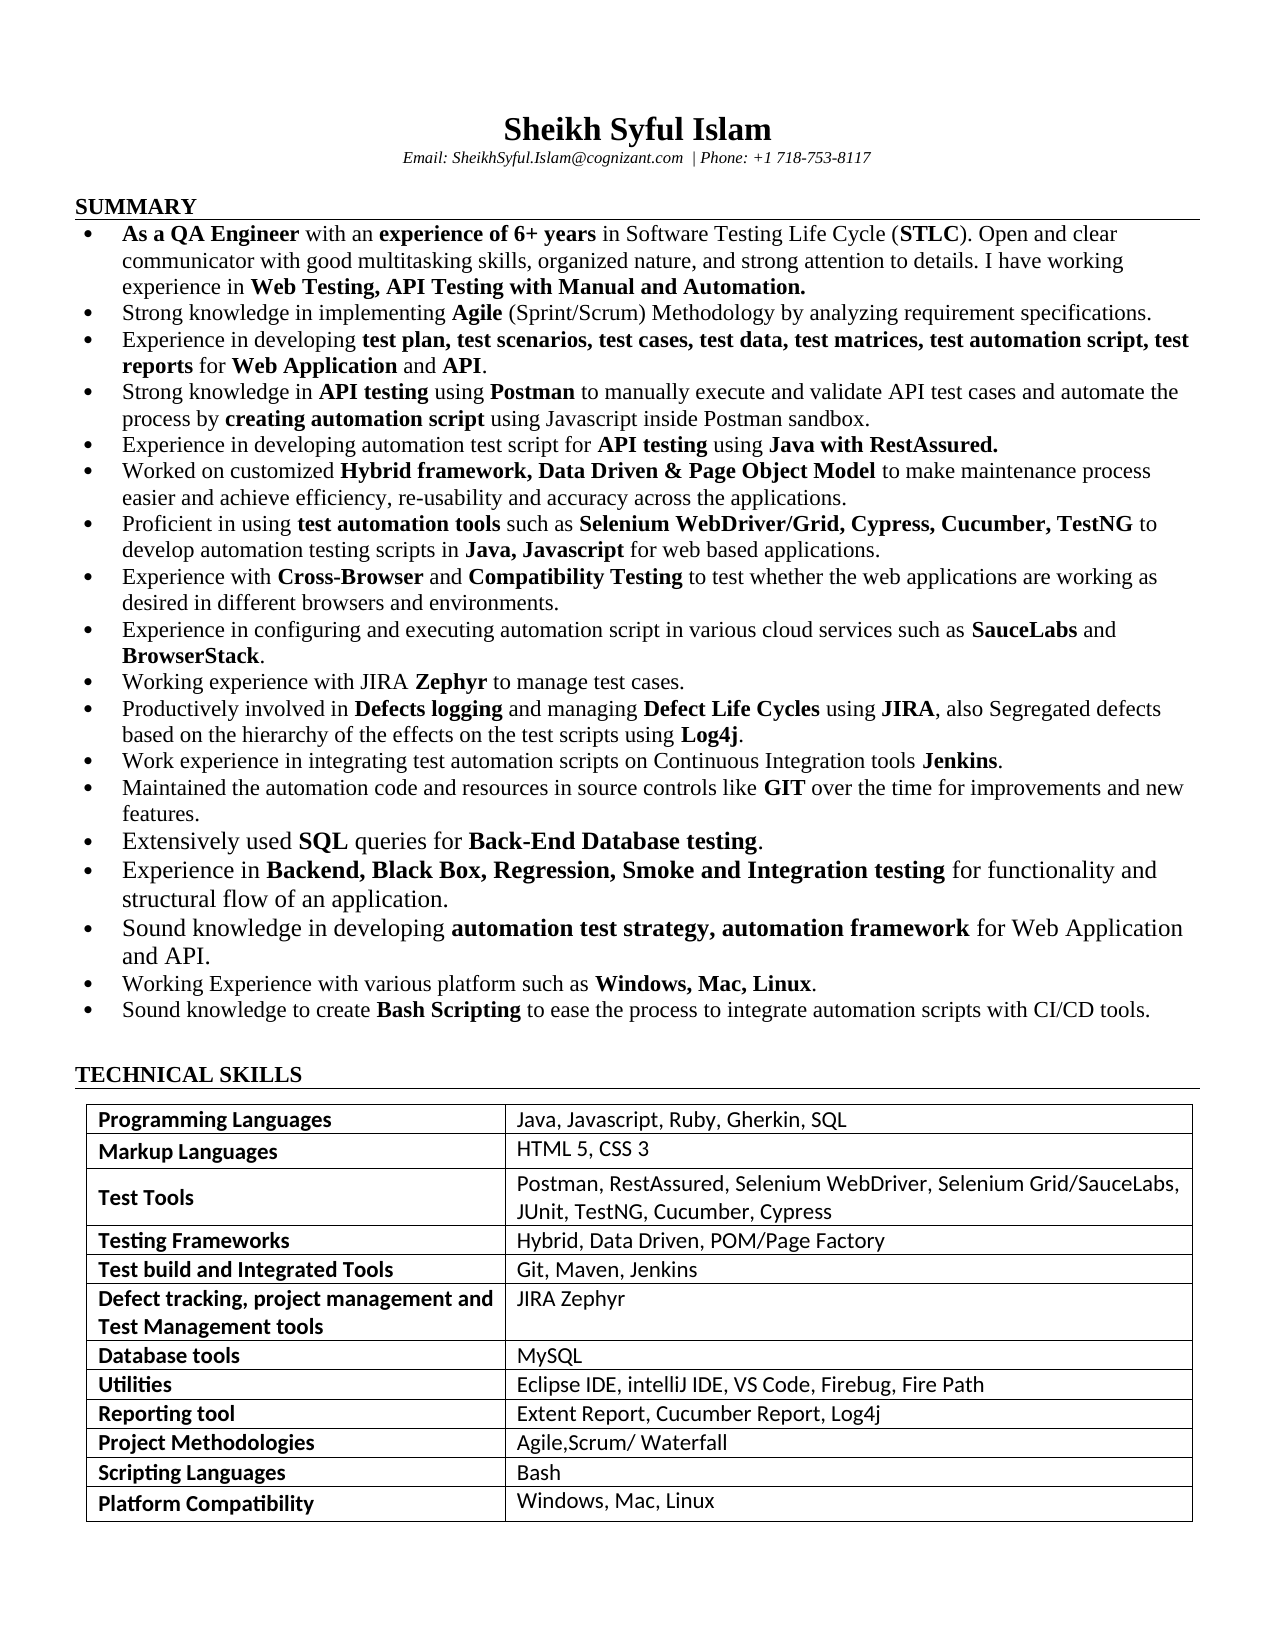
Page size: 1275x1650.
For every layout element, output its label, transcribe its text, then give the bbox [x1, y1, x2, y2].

table_cell Utilities [87, 1370, 505, 1398]
list Experience with Cross-Browser and Compatibility Testing to test whether the web applications are working as desired in different browsers and environments. [84, 563, 1200, 616]
table_cell Reporting tool [87, 1400, 505, 1427]
list Working experience with JIRA Zephyr to manage test cases. [84, 668, 1200, 695]
text SUMMARY [75, 193, 1200, 219]
table_cell Hybrid, Data Driven, POM/Page Factory [506, 1226, 1192, 1254]
table_cell Test build and Integrated Tools [87, 1255, 505, 1283]
list Strong knowledge in API testing using Postman to manually execute and validate API test cases and automate the process by creating automation script using Javascript inside Postman sandbox. [84, 378, 1200, 431]
table_cell Bash [506, 1458, 1192, 1486]
list Work experience in integrating test automation scripts on Continuous Integration tools Jenkins. [84, 747, 1200, 774]
table_cell Postman, RestAssured, Selenium WebDriver, Selenium Grid/SauceLabs, JUnit, TestNG, Cucumber, Cypress [506, 1169, 1192, 1225]
list Sound knowledge in developing automation test strategy, automation framework for Web Application and API. [84, 913, 1200, 970]
table_cell Windows, Mac, Linux [506, 1487, 1192, 1521]
list Experience in developing test plan, test scenarios, test cases, test data, test matrices, test automation script, test reports for Web Application and API. [84, 326, 1200, 378]
table_cell Test Tools [87, 1169, 505, 1225]
list Working Experience with various platform such as Windows, Mac, Linux. [84, 970, 1200, 997]
table_cell Markup Languages [87, 1134, 505, 1168]
table_header Programming Languages [87, 1105, 505, 1133]
table_header Java, Javascript, Ruby, Gherkin, SQL [506, 1105, 1192, 1133]
list Maintained the automation code and resources in source controls like GIT over the time for improvements and new features. [84, 774, 1200, 826]
list Productively involved in Defects logging and managing Defect Life Cycles using JIRA, also Segregated defects based on the hierarchy of the effects on the test scripts using Log4j. [84, 695, 1200, 747]
list Worked on customized Hybrid framework, Data Driven & Page Object Model to make maintenance process easier and achieve efficiency, re-usability and accuracy across the applications. [84, 457, 1200, 510]
table_cell Extent Report, Cucumber Report, Log4j [506, 1400, 1192, 1427]
text Sheikh Syful Islam [75, 109, 1200, 147]
list Extensively used SQL queries for Back-End Database testing. [84, 826, 1200, 855]
table_cell Project Methodologies [87, 1429, 505, 1457]
table_cell Defect tracking, project management and Test Management tools [87, 1284, 505, 1340]
table_cell Database tools [87, 1341, 505, 1369]
table_cell HTML 5, CSS 3 [506, 1134, 1192, 1168]
text Email: SheikhSyful.Islam@cognizant.com | Phone: +1 718-753-8117 [75, 147, 1200, 167]
table_cell Platform Compatibility [87, 1487, 505, 1521]
list Experience in Backend, Black Box, Regression, Smoke and Integration testing for functionality and structural flow of an application. [84, 855, 1200, 913]
list Strong knowledge in implementing Agile (Sprint/Scrum) Methodology by analyzing requirement specifications. [84, 299, 1200, 326]
table_cell Testing Frameworks [87, 1226, 505, 1254]
table_cell Eclipse IDE, intelliJ IDE, VS Code, Firebug, Fire Path [506, 1370, 1192, 1398]
table_cell JIRA Zephyr [506, 1284, 1192, 1340]
list Proficient in using test automation tools such as Selenium WebDriver/Grid, Cypress, Cucumber, TestNG to develop automation testing scripts in Java, Javascript for web based applications. [84, 510, 1200, 563]
list Experience in developing automation test script for API testing using Java with RestAssured. [84, 431, 1200, 457]
table_cell Scripting Languages [87, 1458, 505, 1486]
table_cell MySQL [506, 1341, 1192, 1369]
table_cell Agile,Scrum/ Waterfall [506, 1429, 1192, 1457]
list As a QA Engineer with an experience of 6+ years in Software Testing Life Cycle (STLC). Open and clear communicator with good multitasking skills, organized nature, and strong attention to details. I have working experience in Web Testing, API Testing with Manual and Automation. [84, 220, 1200, 299]
table_cell Git, Maven, Jenkins [506, 1255, 1192, 1283]
text TECHNICAL SKILLS [75, 1061, 1200, 1088]
list Sound knowledge to create Bash Scripting to ease the process to integrate automation scripts with CI/CD tools. [84, 997, 1200, 1023]
list Experience in configuring and executing automation script in various cloud services such as SauceLabs and BrowserStack. [84, 616, 1200, 668]
